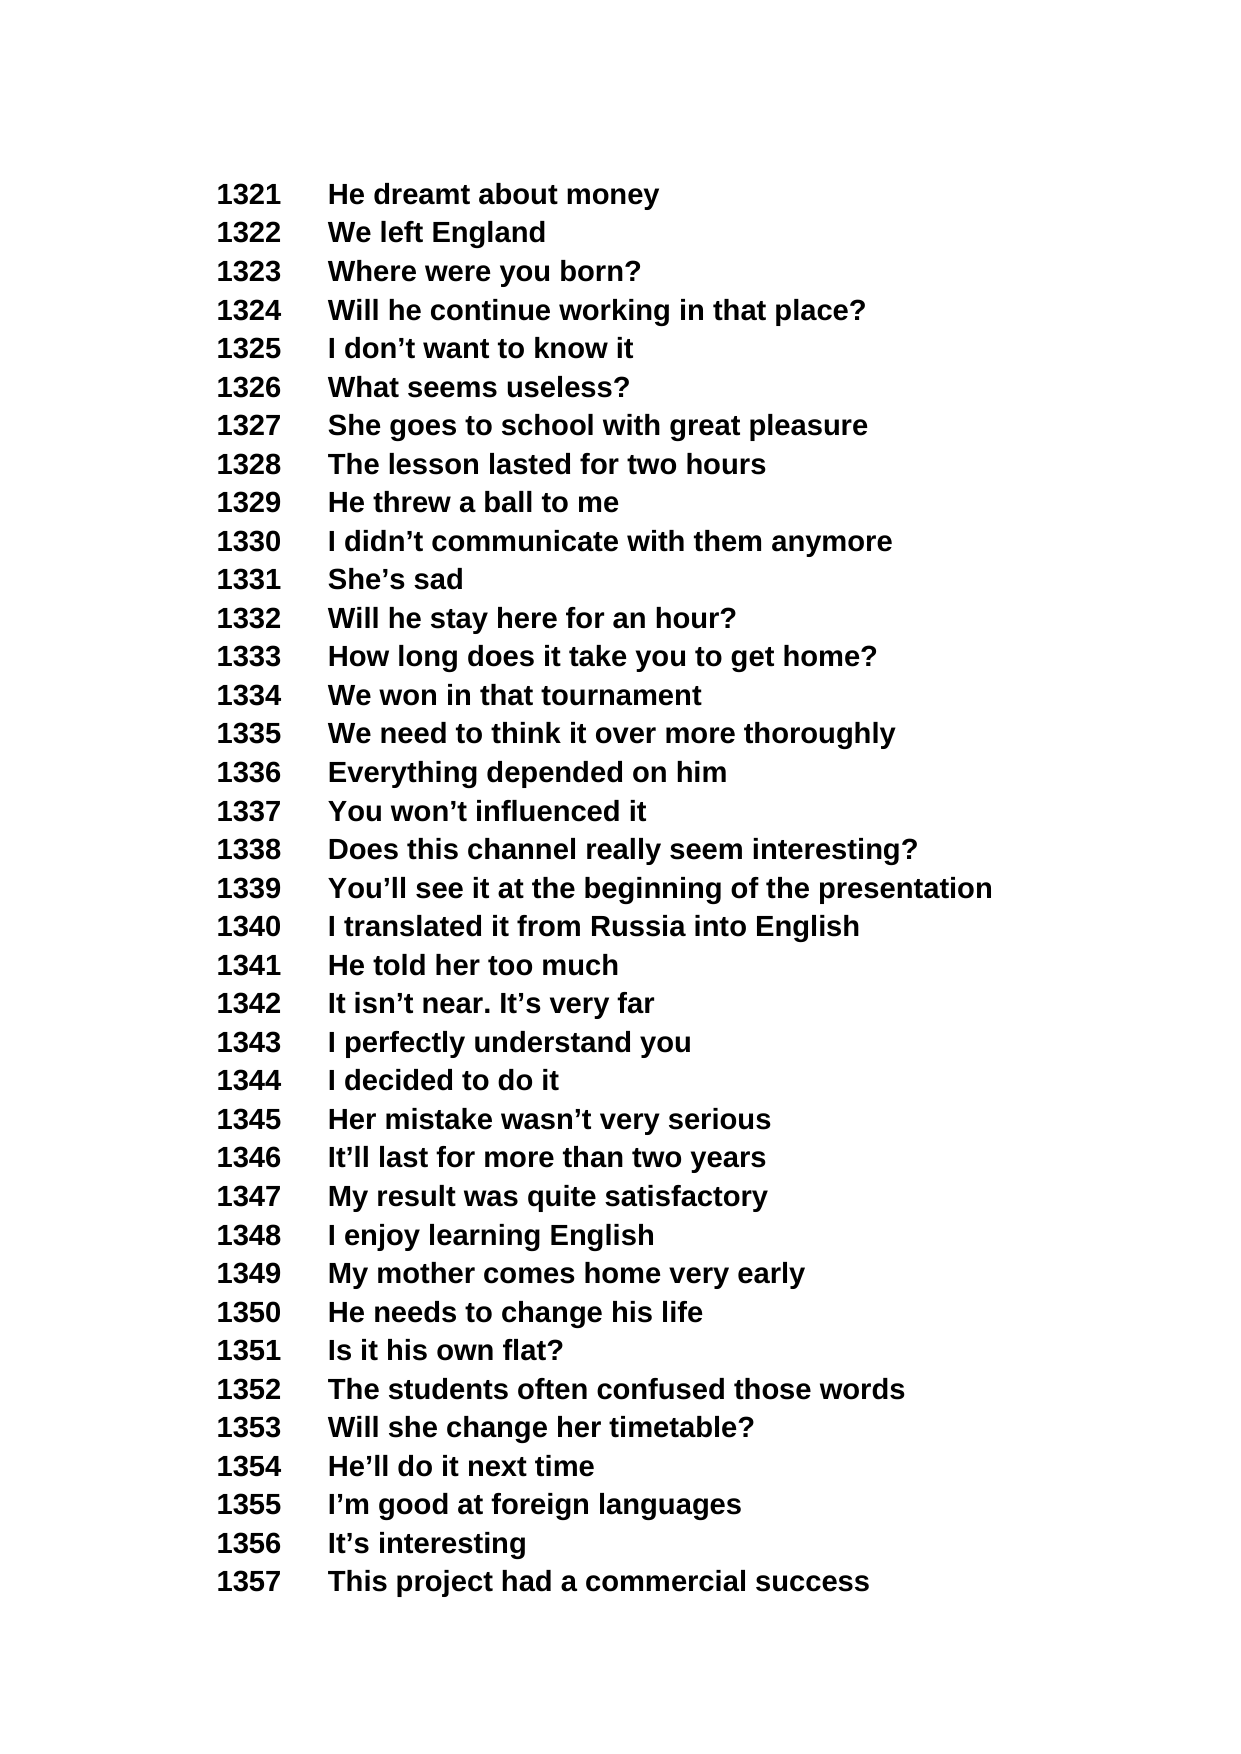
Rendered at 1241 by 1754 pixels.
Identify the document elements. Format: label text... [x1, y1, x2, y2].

list I don’t want to know it [216, 331, 1149, 364]
list He threw a ball to me [216, 485, 1149, 519]
list You’ll see it at the beginning of the presentation [216, 871, 1149, 904]
list He’ll do it next time [216, 1449, 1149, 1482]
list My result was quite satisfactory [216, 1179, 1149, 1212]
list It’s interesting [216, 1526, 1149, 1559]
list The lesson lasted for two hours [216, 447, 1149, 480]
list He dreamt about money [216, 177, 1149, 210]
list He needs to change his life [216, 1294, 1149, 1328]
list She’s sad [216, 562, 1149, 596]
list Will he continue working in that place? [216, 292, 1149, 326]
list It’ll last for more than two years [216, 1140, 1149, 1174]
list I didn’t communicate with them anymore [216, 524, 1149, 557]
list Will he stay here for an hour? [216, 601, 1149, 634]
list Her mistake wasn’t very serious [216, 1102, 1149, 1135]
list I perfectly understand you [216, 1025, 1149, 1058]
list You won’t influenced it [216, 793, 1149, 827]
list I translated it from Russia into English [216, 909, 1149, 943]
list Everything depended on him [216, 755, 1149, 788]
list It isn’t near. It’s very far [216, 986, 1149, 1020]
list What seems useless? [216, 369, 1149, 403]
list We left England [216, 215, 1149, 249]
list He told her too much [216, 948, 1149, 981]
list Will she change her timetable? [216, 1410, 1149, 1444]
list I’m good at foreign languages [216, 1487, 1149, 1521]
list How long does it take you to get home? [216, 639, 1149, 673]
list I enjoy learning English [216, 1217, 1149, 1251]
list I decided to do it [216, 1063, 1149, 1097]
list The students often confused those words [216, 1372, 1149, 1405]
list Does this channel really seem interesting? [216, 832, 1149, 866]
list My mother comes home very early [216, 1256, 1149, 1289]
list She goes to school with great pleasure [216, 408, 1149, 442]
list We won in that tournament [216, 678, 1149, 711]
list We need to think it over more thoroughly [216, 716, 1149, 750]
list Is it his own flat? [216, 1333, 1149, 1367]
list Where were you born? [216, 254, 1149, 287]
list This project had a commercial success [216, 1564, 1149, 1598]
